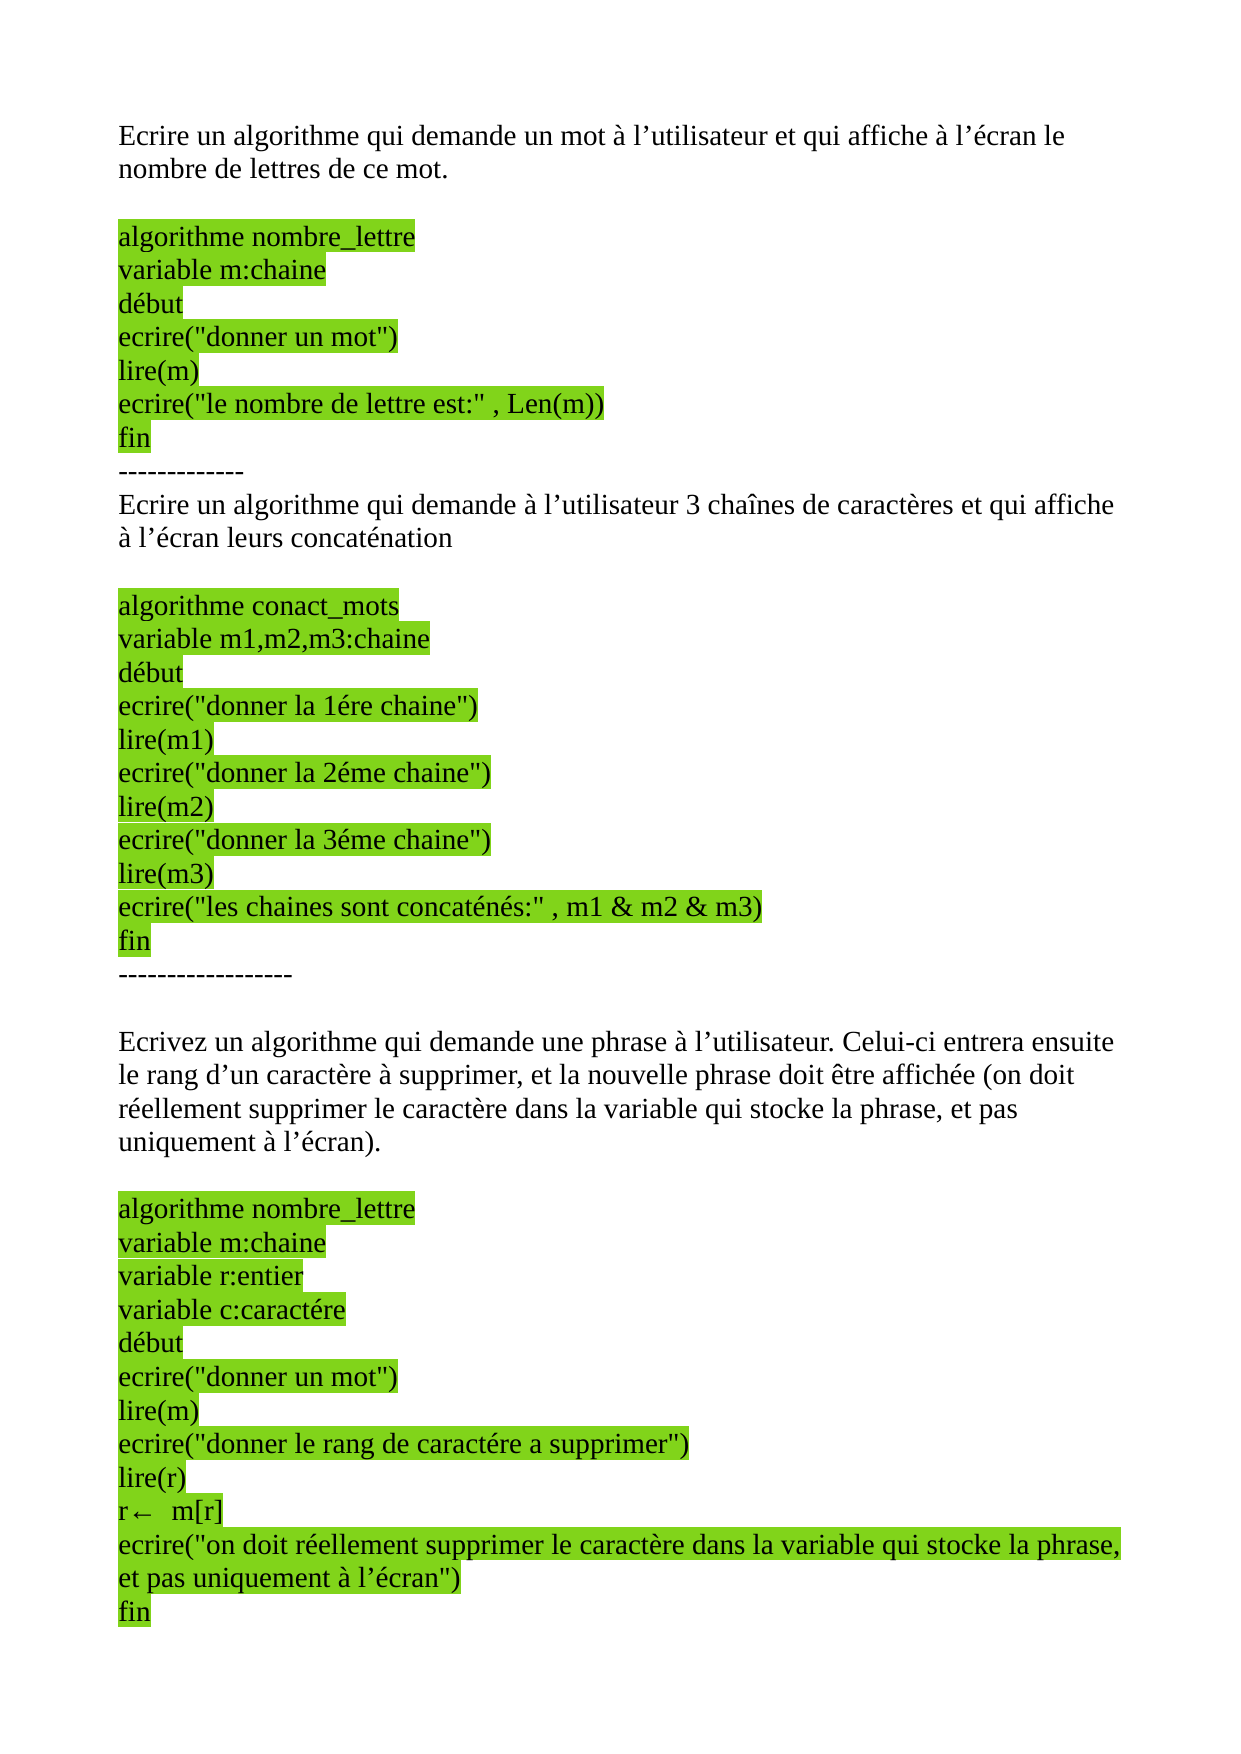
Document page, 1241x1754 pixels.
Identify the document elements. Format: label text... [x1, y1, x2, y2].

text ecrire("donner un mot") [118, 319, 1122, 353]
text variable m1,m2,m3:chaine [118, 621, 1122, 655]
text Ecrire un algorithme qui demande un mot à l’utilisateur et qui affiche à l’écran le nombre de lettres de ce mot. [118, 118, 1122, 185]
text ecrire("donner la 1ére chaine") [118, 688, 1122, 722]
text lire(m) [118, 1393, 1122, 1426]
text ecrire("les chaines sont concaténés:" , m1 & m2 & m3) [118, 889, 1122, 923]
text lire(m) [118, 353, 1122, 386]
text lire(m1) [118, 722, 1122, 755]
text fin [118, 420, 1122, 453]
text ------------- [118, 453, 1122, 487]
text variable c:caractére [118, 1292, 1122, 1326]
text début [118, 1326, 1122, 1359]
text ------------------ [118, 957, 1122, 990]
text ecrire("le nombre de lettre est:" , Len(m)) [118, 386, 1122, 420]
text ecrire("donner la 3éme chaine") [118, 822, 1122, 856]
text r← m[r] [118, 1493, 1122, 1527]
text variable m:chaine [118, 1225, 1122, 1258]
text début [118, 655, 1122, 688]
text lire(m2) [118, 789, 1122, 822]
text fin [118, 923, 1122, 957]
text fin [118, 1594, 1122, 1627]
text Ecrire un algorithme qui demande à l’utilisateur 3 chaînes de caractères et qui affiche à l’écran leurs concaténation [118, 487, 1122, 554]
text ecrire("on doit réellement supprimer le caractère dans la variable qui stocke la phrase, et pas uniquement à l’écran") [118, 1527, 1122, 1594]
text algorithme conact_mots [118, 588, 1122, 621]
text début [118, 286, 1122, 319]
text ecrire("donner le rang de caractére a supprimer") [118, 1426, 1122, 1460]
text lire(m3) [118, 856, 1122, 889]
text lire(r) [118, 1460, 1122, 1493]
text Ecrivez un algorithme qui demande une phrase à l’utilisateur. Celui-ci entrera ensuite le rang d’un caractère à supprimer, et la nouvelle phrase doit être affichée (on doit réellement supprimer le caractère dans la variable qui stocke la phrase, et pas uniquement à l’écran). [118, 1024, 1122, 1158]
text ecrire("donner la 2éme chaine") [118, 755, 1122, 789]
text ecrire("donner un mot") [118, 1359, 1122, 1393]
text variable r:entier [118, 1258, 1122, 1292]
text variable m:chaine [118, 252, 1122, 286]
text algorithme nombre_lettre [118, 219, 1122, 252]
text algorithme nombre_lettre [118, 1191, 1122, 1225]
